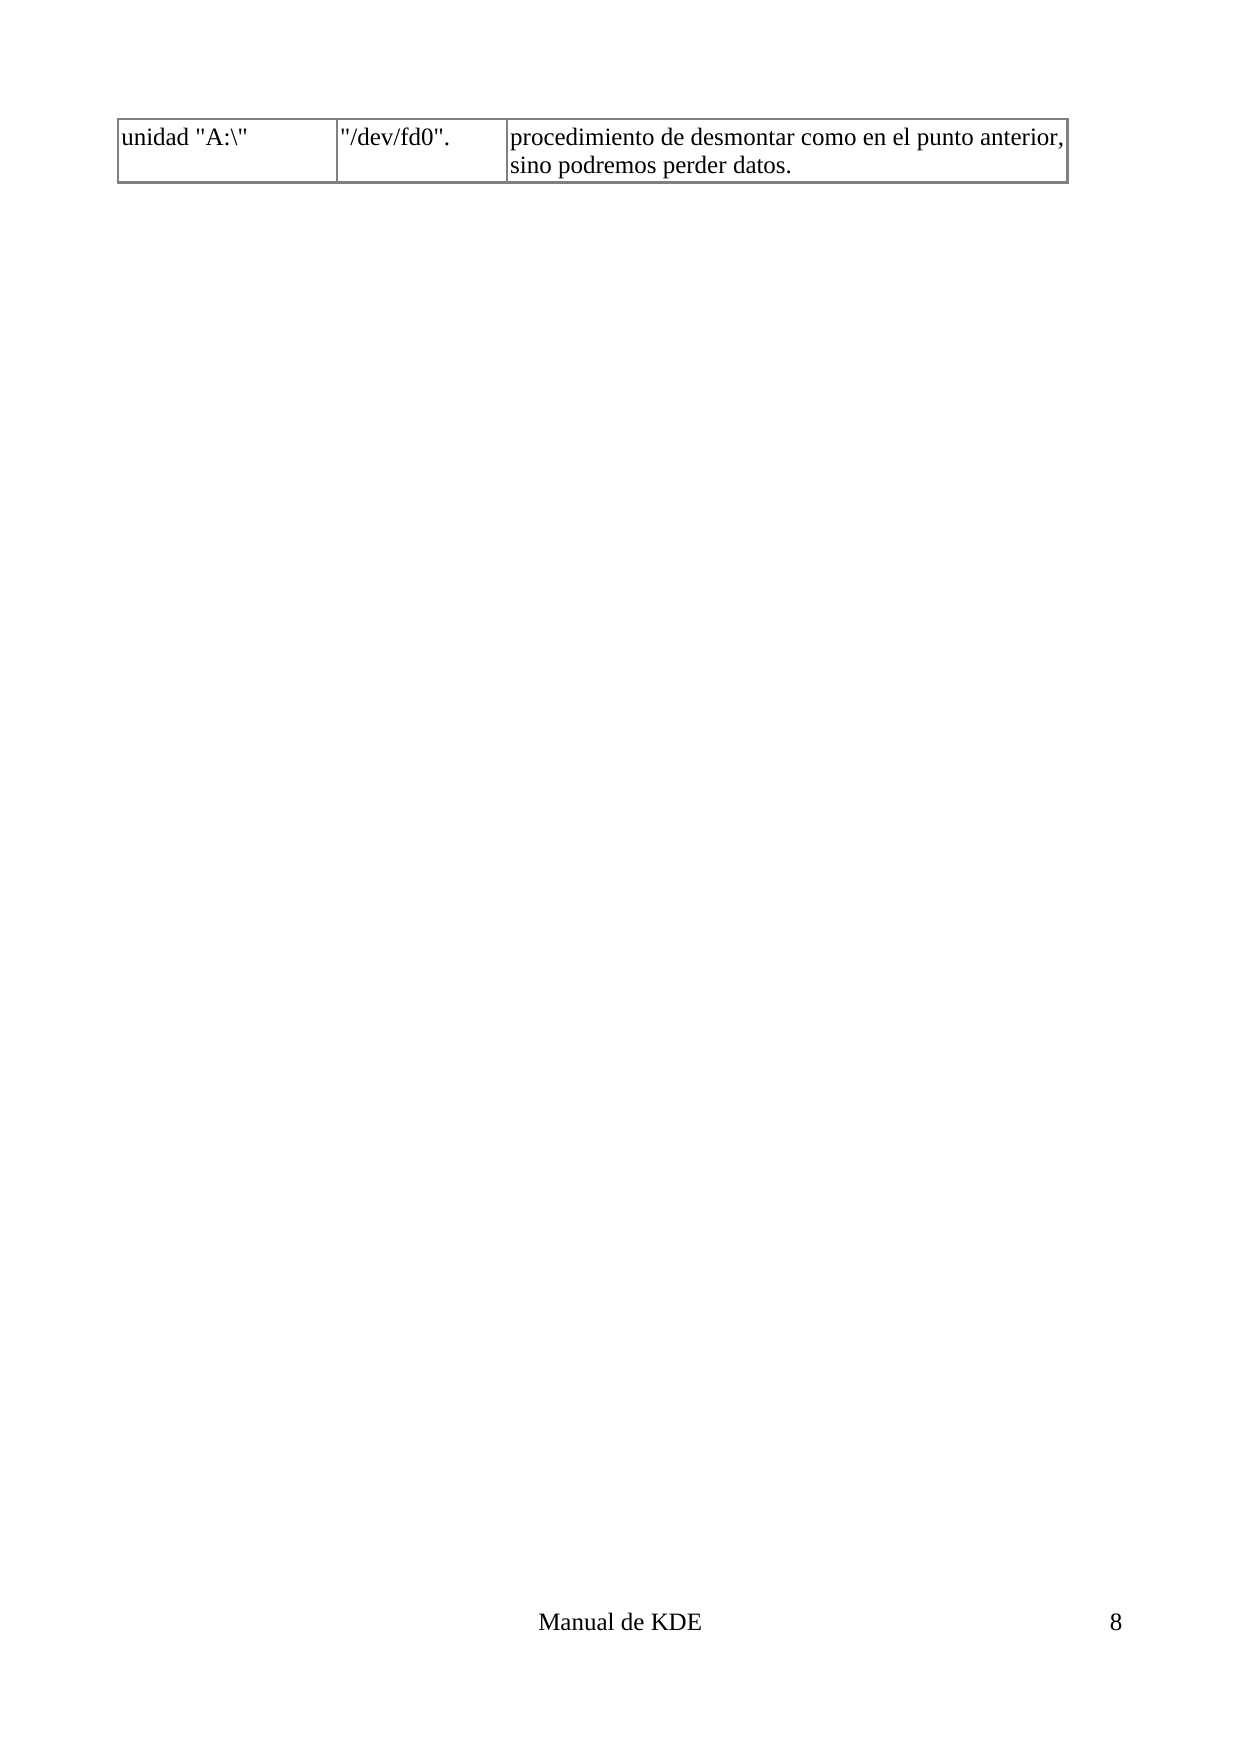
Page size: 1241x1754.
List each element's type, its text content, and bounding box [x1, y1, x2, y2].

table_cell "/dev/fd0". [338, 120, 506, 181]
table_cell unidad "A:\" [119, 120, 336, 181]
table_cell procedimiento de desmontar como en el punto anterior, sino podremos perder datos. [508, 120, 1066, 181]
